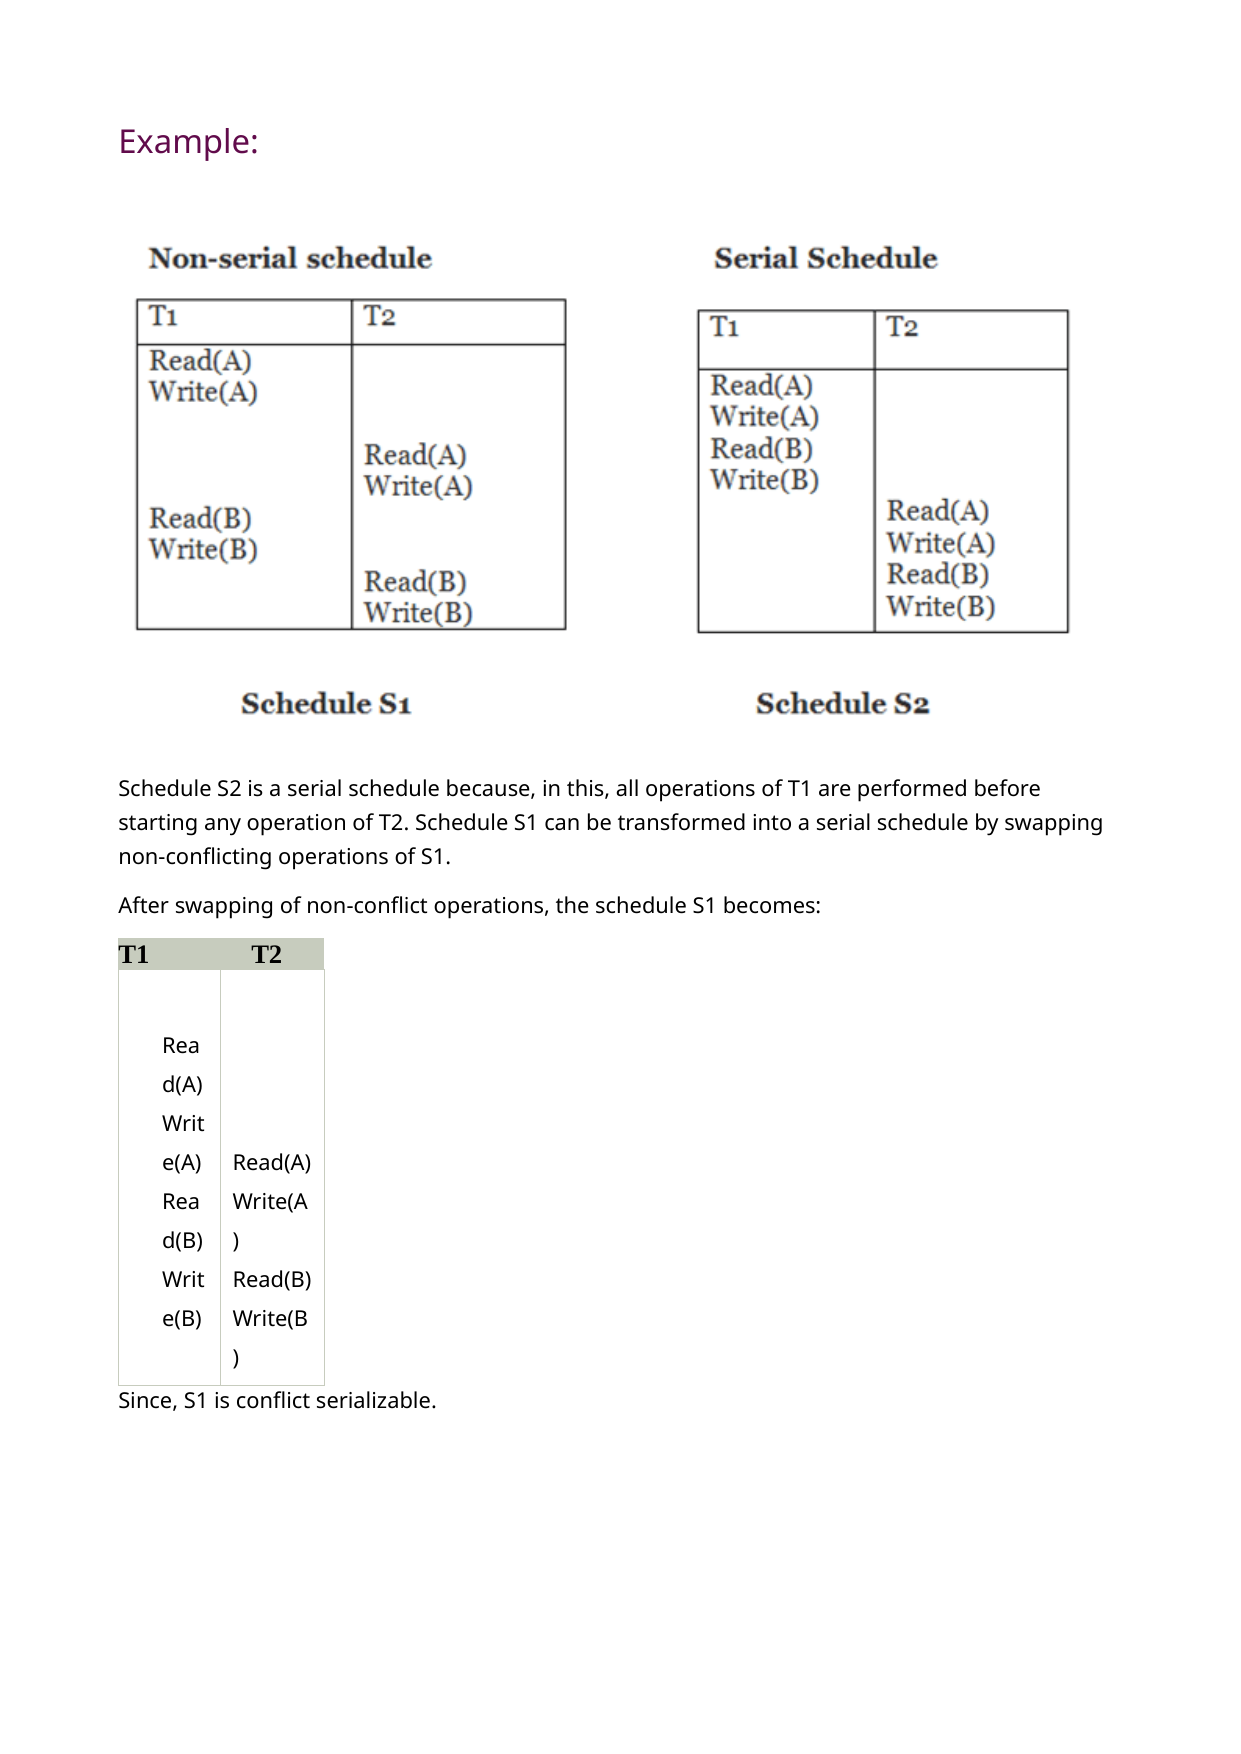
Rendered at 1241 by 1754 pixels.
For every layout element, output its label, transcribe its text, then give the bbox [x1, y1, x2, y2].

table_cell Read(A) Write(A) Read(B) Write(B) [221, 970, 324, 1384]
subtitle Example: [118, 118, 1122, 163]
text Schedule S2 is a serial schedule because, in this, all operations of T1 are performed before starting any operation of T2. Schedule S1 can be transformed into a serial schedule by swapping non-conflicting operations of S1. [118, 772, 1122, 871]
picture [118, 208, 1100, 754]
text Since, S1 is conflict serializable. [118, 1385, 1122, 1414]
table_header T2 [220, 938, 324, 969]
text After swapping of non-conflict operations, the schedule S1 becomes: [118, 889, 1122, 919]
table_cell Read(A) Write(A) Read(B) Write(B) [119, 970, 220, 1384]
table_header T1 [118, 938, 220, 969]
